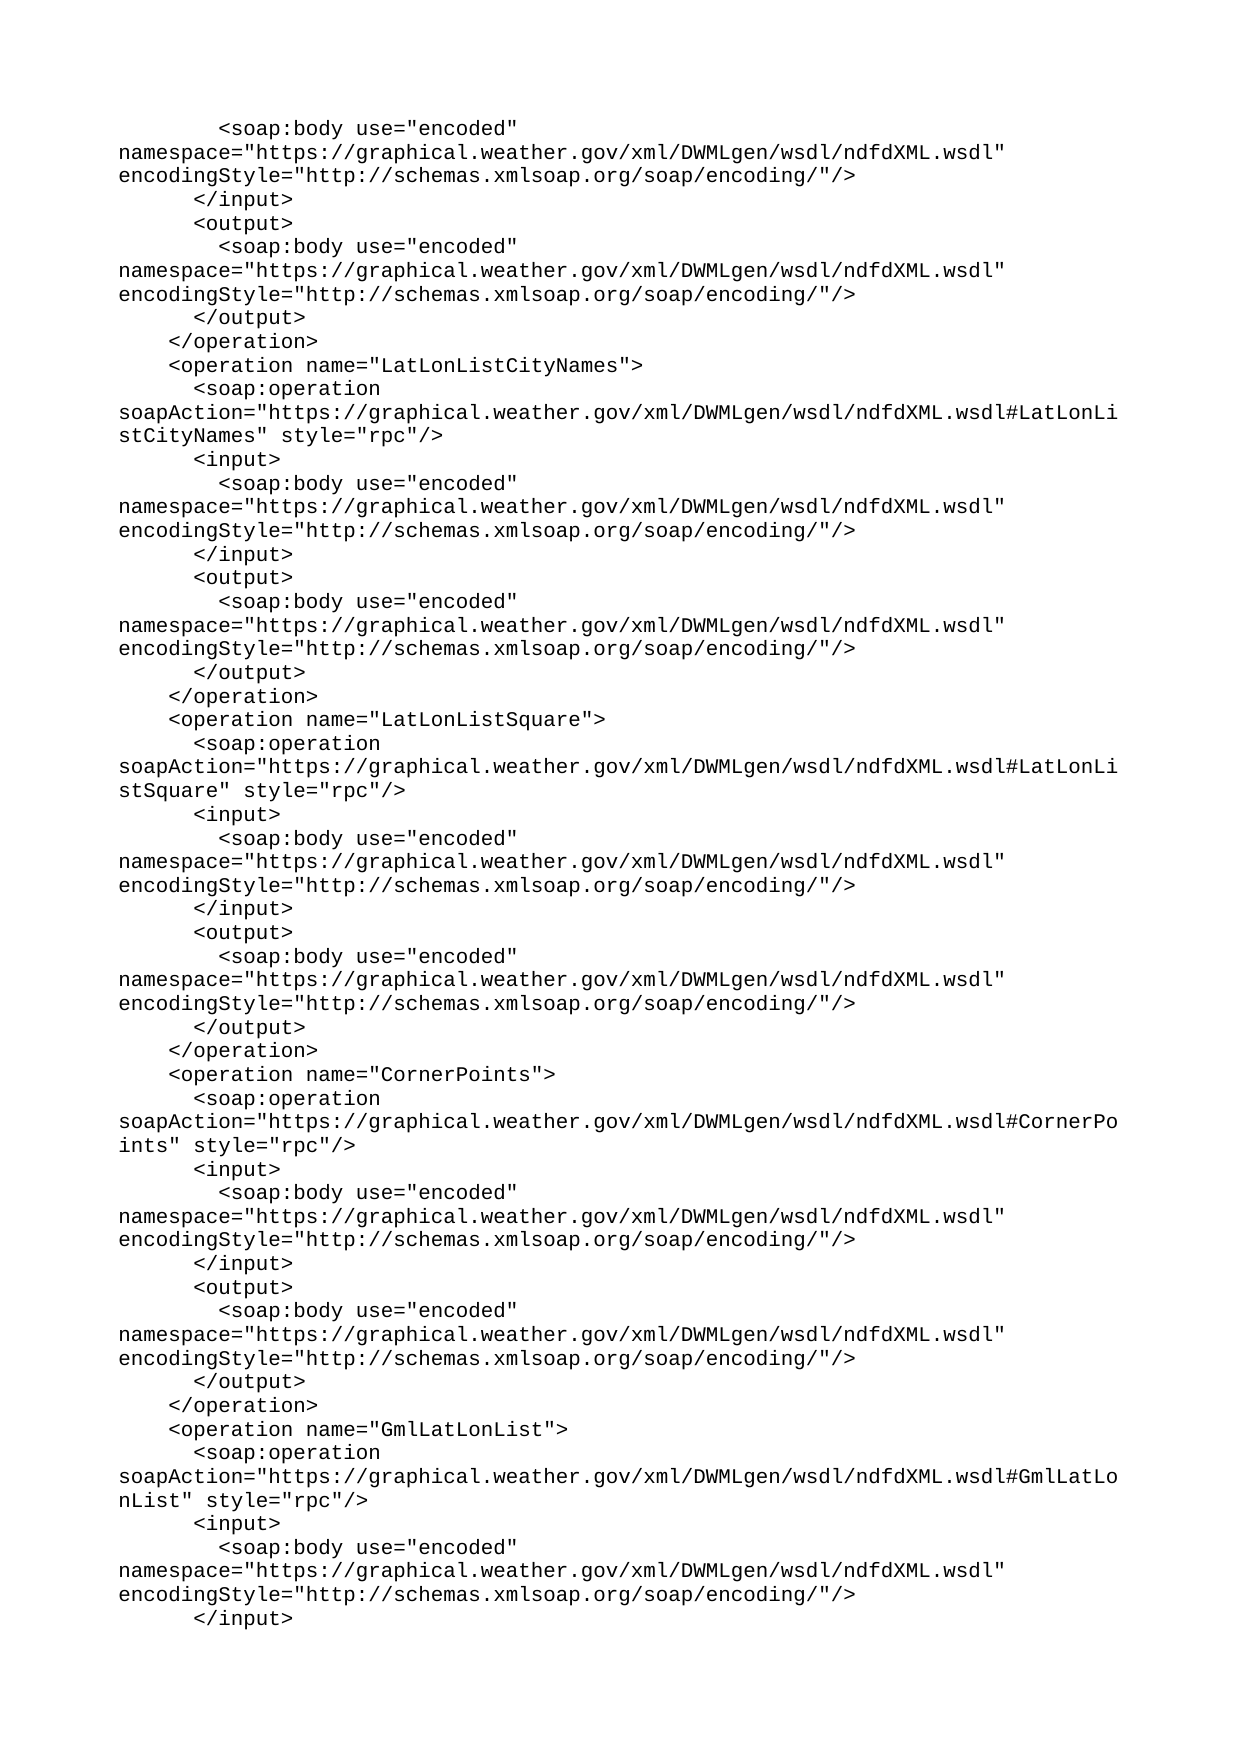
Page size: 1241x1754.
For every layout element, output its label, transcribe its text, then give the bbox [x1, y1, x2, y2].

text <soap:operation soapAction="https://graphical.weather.gov/xml/DWMLgen/wsdl/ndfdXML.wsdl#GmlLatLonList" style="rpc"/> [118, 1442, 1122, 1513]
text </operation> [118, 1040, 1122, 1064]
text </input> [118, 898, 1122, 922]
text <operation name="LatLonListSquare"> [118, 709, 1122, 733]
text <soap:body use="encoded" namespace="https://graphical.weather.gov/xml/DWMLgen/wsdl/ndfdXML.wsdl" encodingStyle="http://schemas.xmlsoap.org/soap/encoding/"/> [118, 1537, 1122, 1608]
text <soap:body use="encoded" namespace="https://graphical.weather.gov/xml/DWMLgen/wsdl/ndfdXML.wsdl" encodingStyle="http://schemas.xmlsoap.org/soap/encoding/"/> [118, 1300, 1122, 1371]
text <soap:body use="encoded" namespace="https://graphical.weather.gov/xml/DWMLgen/wsdl/ndfdXML.wsdl" encodingStyle="http://schemas.xmlsoap.org/soap/encoding/"/> [118, 236, 1122, 307]
text </output> [118, 1371, 1122, 1395]
text <soap:body use="encoded" namespace="https://graphical.weather.gov/xml/DWMLgen/wsdl/ndfdXML.wsdl" encodingStyle="http://schemas.xmlsoap.org/soap/encoding/"/> [118, 946, 1122, 1017]
text <input> [118, 1158, 1122, 1182]
text <soap:operation soapAction="https://graphical.weather.gov/xml/DWMLgen/wsdl/ndfdXML.wsdl#LatLonListSquare" style="rpc"/> [118, 733, 1122, 804]
text <output> [118, 1277, 1122, 1300]
text <output> [118, 213, 1122, 236]
text <soap:operation soapAction="https://graphical.weather.gov/xml/DWMLgen/wsdl/ndfdXML.wsdl#LatLonListCityNames" style="rpc"/> [118, 378, 1122, 449]
text </input> [118, 1608, 1122, 1631]
text </input> [118, 544, 1122, 567]
text </input> [118, 189, 1122, 213]
text <input> [118, 1513, 1122, 1537]
text <soap:operation soapAction="https://graphical.weather.gov/xml/DWMLgen/wsdl/ndfdXML.wsdl#CornerPoints" style="rpc"/> [118, 1088, 1122, 1158]
text <output> [118, 922, 1122, 946]
text </operation> [118, 1395, 1122, 1419]
text <operation name="LatLonListCityNames"> [118, 354, 1122, 378]
text <output> [118, 567, 1122, 591]
text </input> [118, 1253, 1122, 1277]
text </operation> [118, 331, 1122, 354]
text </output> [118, 662, 1122, 686]
text <input> [118, 804, 1122, 827]
text </output> [118, 307, 1122, 331]
text </output> [118, 1017, 1122, 1040]
text <soap:body use="encoded" namespace="https://graphical.weather.gov/xml/DWMLgen/wsdl/ndfdXML.wsdl" encodingStyle="http://schemas.xmlsoap.org/soap/encoding/"/> [118, 473, 1122, 544]
text <soap:body use="encoded" namespace="https://graphical.weather.gov/xml/DWMLgen/wsdl/ndfdXML.wsdl" encodingStyle="http://schemas.xmlsoap.org/soap/encoding/"/> [118, 827, 1122, 898]
text <soap:body use="encoded" namespace="https://graphical.weather.gov/xml/DWMLgen/wsdl/ndfdXML.wsdl" encodingStyle="http://schemas.xmlsoap.org/soap/encoding/"/> [118, 118, 1122, 189]
text <operation name="CornerPoints"> [118, 1064, 1122, 1088]
text <operation name="GmlLatLonList"> [118, 1419, 1122, 1442]
text <soap:body use="encoded" namespace="https://graphical.weather.gov/xml/DWMLgen/wsdl/ndfdXML.wsdl" encodingStyle="http://schemas.xmlsoap.org/soap/encoding/"/> [118, 591, 1122, 662]
text <soap:body use="encoded" namespace="https://graphical.weather.gov/xml/DWMLgen/wsdl/ndfdXML.wsdl" encodingStyle="http://schemas.xmlsoap.org/soap/encoding/"/> [118, 1182, 1122, 1253]
text <input> [118, 449, 1122, 473]
text </operation> [118, 686, 1122, 709]
